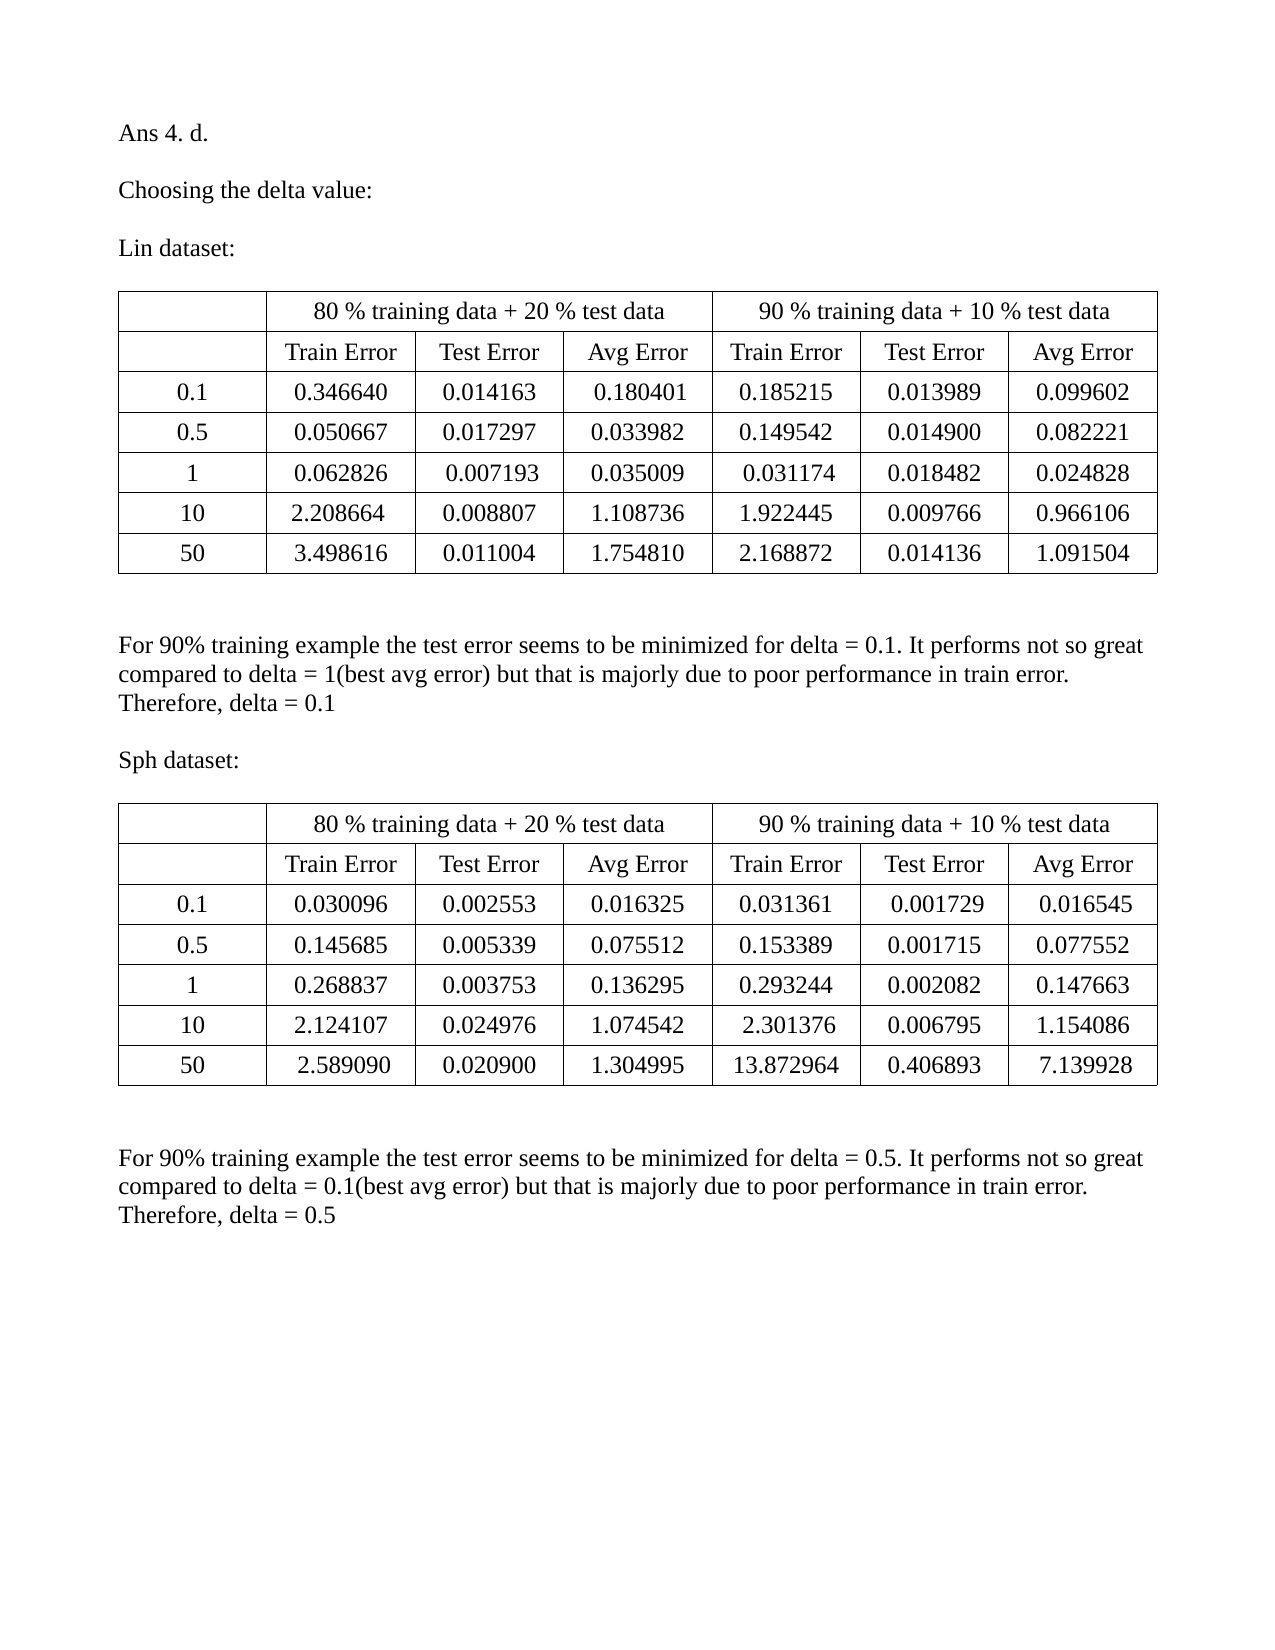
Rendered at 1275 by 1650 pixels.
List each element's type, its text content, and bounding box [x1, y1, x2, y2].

text Sph dataset: [118, 745, 1157, 774]
table_cell 0.406893 [861, 1046, 1008, 1085]
table_cell 0.153389 [713, 925, 860, 964]
table_cell Avg Error [564, 332, 712, 371]
table_cell 0.149542 [713, 413, 860, 452]
table_cell 0.030096 [267, 885, 415, 924]
table_cell 0.014900 [861, 413, 1008, 452]
text Ans 4. d. [118, 118, 1157, 147]
table_cell 1.074542 [564, 1006, 712, 1045]
table_cell 0.024976 [416, 1006, 563, 1045]
text For 90% training example the test error seems to be minimized for delta = 0.1. It performs not so great compared to delta = 1(best avg error) but that is majorly due to poor performance in train error. [118, 630, 1157, 688]
table_cell 0.145685 [267, 925, 415, 964]
table_cell 0.001715 [861, 925, 1008, 964]
table_cell 7.139928 [1009, 1046, 1157, 1085]
text Choosing the delta value: [118, 176, 1157, 204]
table_cell 0.5 [119, 925, 266, 964]
table_cell [119, 332, 266, 371]
table_cell 0.185215 [713, 372, 860, 412]
table_cell 0.180401 [564, 372, 712, 412]
table_cell 0.031361 [713, 885, 860, 924]
table_cell 0.016325 [564, 885, 712, 924]
table_cell Test Error [416, 332, 563, 371]
table_cell 0.033982 [564, 413, 712, 452]
table_cell 0.002082 [861, 965, 1008, 1004]
table_cell 1.304995 [564, 1046, 712, 1085]
table_cell Train Error [713, 844, 860, 883]
table_header 80 % training data + 20 % test data [267, 292, 712, 331]
table_cell 0.006795 [861, 1006, 1008, 1045]
table_cell 0.017297 [416, 413, 563, 452]
table_cell Avg Error [1009, 332, 1157, 371]
table_header 80 % training data + 20 % test data [267, 804, 712, 843]
text Lin dataset: [118, 233, 1157, 262]
table_cell 0.1 [119, 885, 266, 924]
table_cell 0.099602 [1009, 372, 1157, 412]
table_cell 0.016545 [1009, 885, 1157, 924]
table_cell 0.024828 [1009, 453, 1157, 492]
table_cell Train Error [713, 332, 860, 371]
table_header [119, 804, 266, 843]
text For 90% training example the test error seems to be minimized for delta = 0.5. It performs not so great compared to delta = 0.1(best avg error) but that is majorly due to poor performance in train error. [118, 1143, 1157, 1200]
table_cell 0.1 [119, 372, 266, 412]
table_cell 0.018482 [861, 453, 1008, 492]
text Therefore, delta = 0.1 [118, 688, 1157, 717]
table_header [119, 292, 266, 331]
table_cell Test Error [861, 844, 1008, 883]
table_cell 2.301376 [713, 1006, 860, 1045]
table_cell 1.154086 [1009, 1006, 1157, 1045]
table_cell 0.268837 [267, 965, 415, 1004]
table_cell 0.147663 [1009, 965, 1157, 1004]
table_cell 1.922445 [713, 493, 860, 532]
table_cell 0.050667 [267, 413, 415, 452]
table_cell 1 [119, 453, 266, 492]
table_cell Test Error [416, 844, 563, 883]
table_cell 2.168872 [713, 534, 860, 573]
table_cell 13.872964 [713, 1046, 860, 1085]
table_cell 0.014163 [416, 372, 563, 412]
table_cell Train Error [267, 332, 415, 371]
table_cell 0.082221 [1009, 413, 1157, 452]
table_cell 0.002553 [416, 885, 563, 924]
text Therefore, delta = 0.5 [118, 1200, 1157, 1229]
table_cell 2.589090 [267, 1046, 415, 1085]
table_cell 1 [119, 965, 266, 1004]
table_cell 2.208664 [267, 493, 415, 532]
table_cell 0.011004 [416, 534, 563, 573]
table_cell 0.008807 [416, 493, 563, 532]
table_cell 10 [119, 1006, 266, 1045]
table_cell [119, 844, 266, 883]
table_cell 0.001729 [861, 885, 1008, 924]
table_cell 0.005339 [416, 925, 563, 964]
table_cell Train Error [267, 844, 415, 883]
table_cell 1.108736 [564, 493, 712, 532]
table_cell 0.007193 [416, 453, 563, 492]
table_cell 0.966106 [1009, 493, 1157, 532]
table_cell 0.346640 [267, 372, 415, 412]
table_cell Avg Error [564, 844, 712, 883]
table_header 90 % training data + 10 % test data [713, 804, 1157, 843]
table_cell 0.031174 [713, 453, 860, 492]
table_cell Avg Error [1009, 844, 1157, 883]
table_cell 2.124107 [267, 1006, 415, 1045]
table_header 90 % training data + 10 % test data [713, 292, 1157, 331]
table_cell 0.035009 [564, 453, 712, 492]
table_cell 0.293244 [713, 965, 860, 1004]
table_cell 0.5 [119, 413, 266, 452]
table_cell 0.020900 [416, 1046, 563, 1085]
table_cell 0.136295 [564, 965, 712, 1004]
table_cell 0.013989 [861, 372, 1008, 412]
table_cell 50 [119, 1046, 266, 1085]
table_cell 50 [119, 534, 266, 573]
table_cell 3.498616 [267, 534, 415, 573]
table_cell 0.003753 [416, 965, 563, 1004]
table_cell 1.754810 [564, 534, 712, 573]
table_cell 1.091504 [1009, 534, 1157, 573]
table_cell 0.075512 [564, 925, 712, 964]
table_cell Test Error [861, 332, 1008, 371]
table_cell 0.014136 [861, 534, 1008, 573]
table_cell 0.077552 [1009, 925, 1157, 964]
table_cell 0.062826 [267, 453, 415, 492]
table_cell 0.009766 [861, 493, 1008, 532]
table_cell 10 [119, 493, 266, 532]
